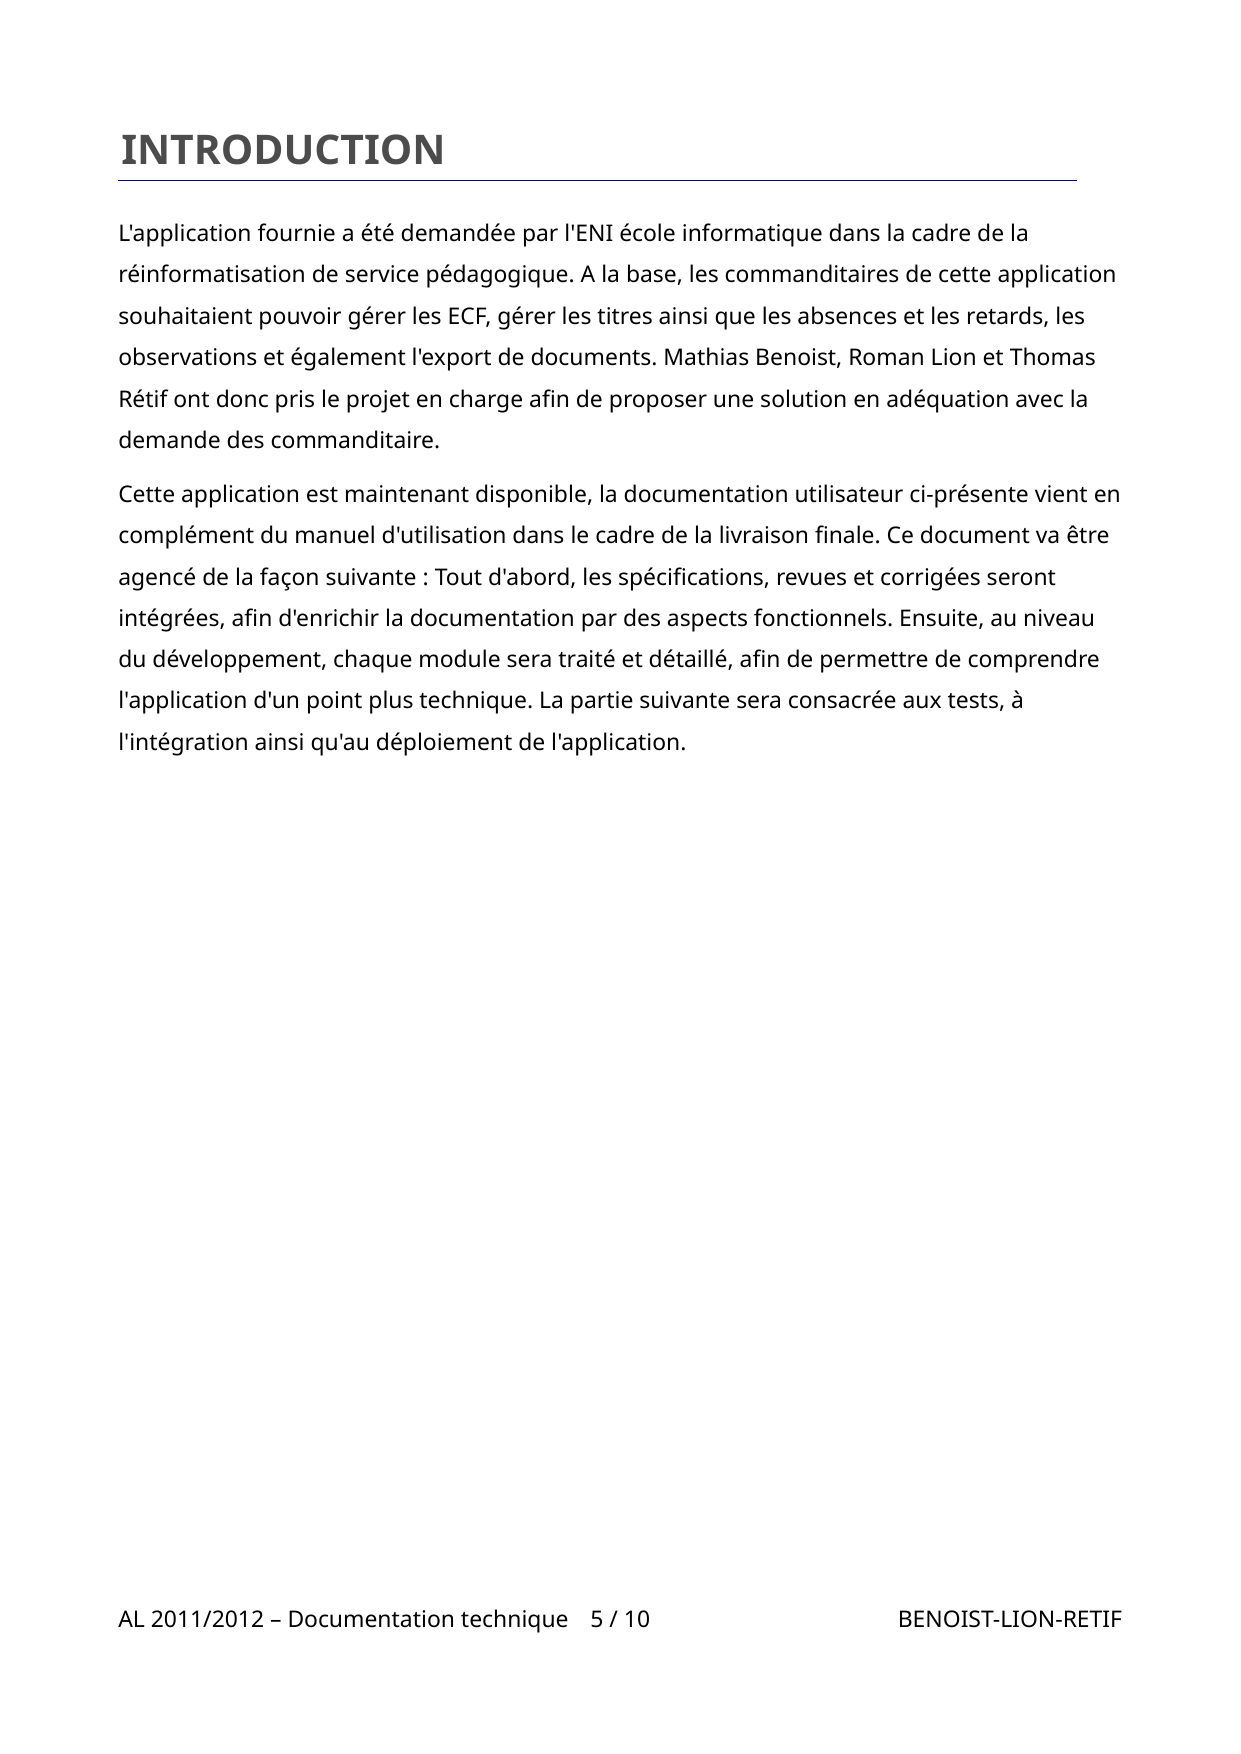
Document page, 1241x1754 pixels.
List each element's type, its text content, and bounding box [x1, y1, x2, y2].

subtitle Introduction [118, 118, 1077, 180]
text Cette application est maintenant disponible, la documentation utilisateur ci-présente vient en complément du manuel d'utilisation dans le cadre de la livraison finale. Ce document va être agencé de la façon suivante : Tout d'abord, les spécifications, revues et corrigées seront intégrées, afin d'enrichir la documentation par des aspects fonctionnels. Ensuite, au niveau du développement, chaque module sera traité et détaillé, afin de permettre de comprendre l'application d'un point plus technique. La partie suivante sera consacrée aux tests, à l'intégration ainsi qu'au déploiement de l'application. [118, 469, 1122, 759]
text L'application fournie a été demandée par l'ENI école informatique dans la cadre de la réinformatisation de service pédagogique. A la base, les commanditaires de cette application souhaitaient pouvoir gérer les ECF, gérer les titres ainsi que les absences et les retards, les observations et également l'export de documents. Mathias Benoist, Roman Lion et Thomas Rétif ont donc pris le projet en charge afin de proposer une solution en adéquation avec la demande des commanditaire. [118, 208, 1122, 457]
